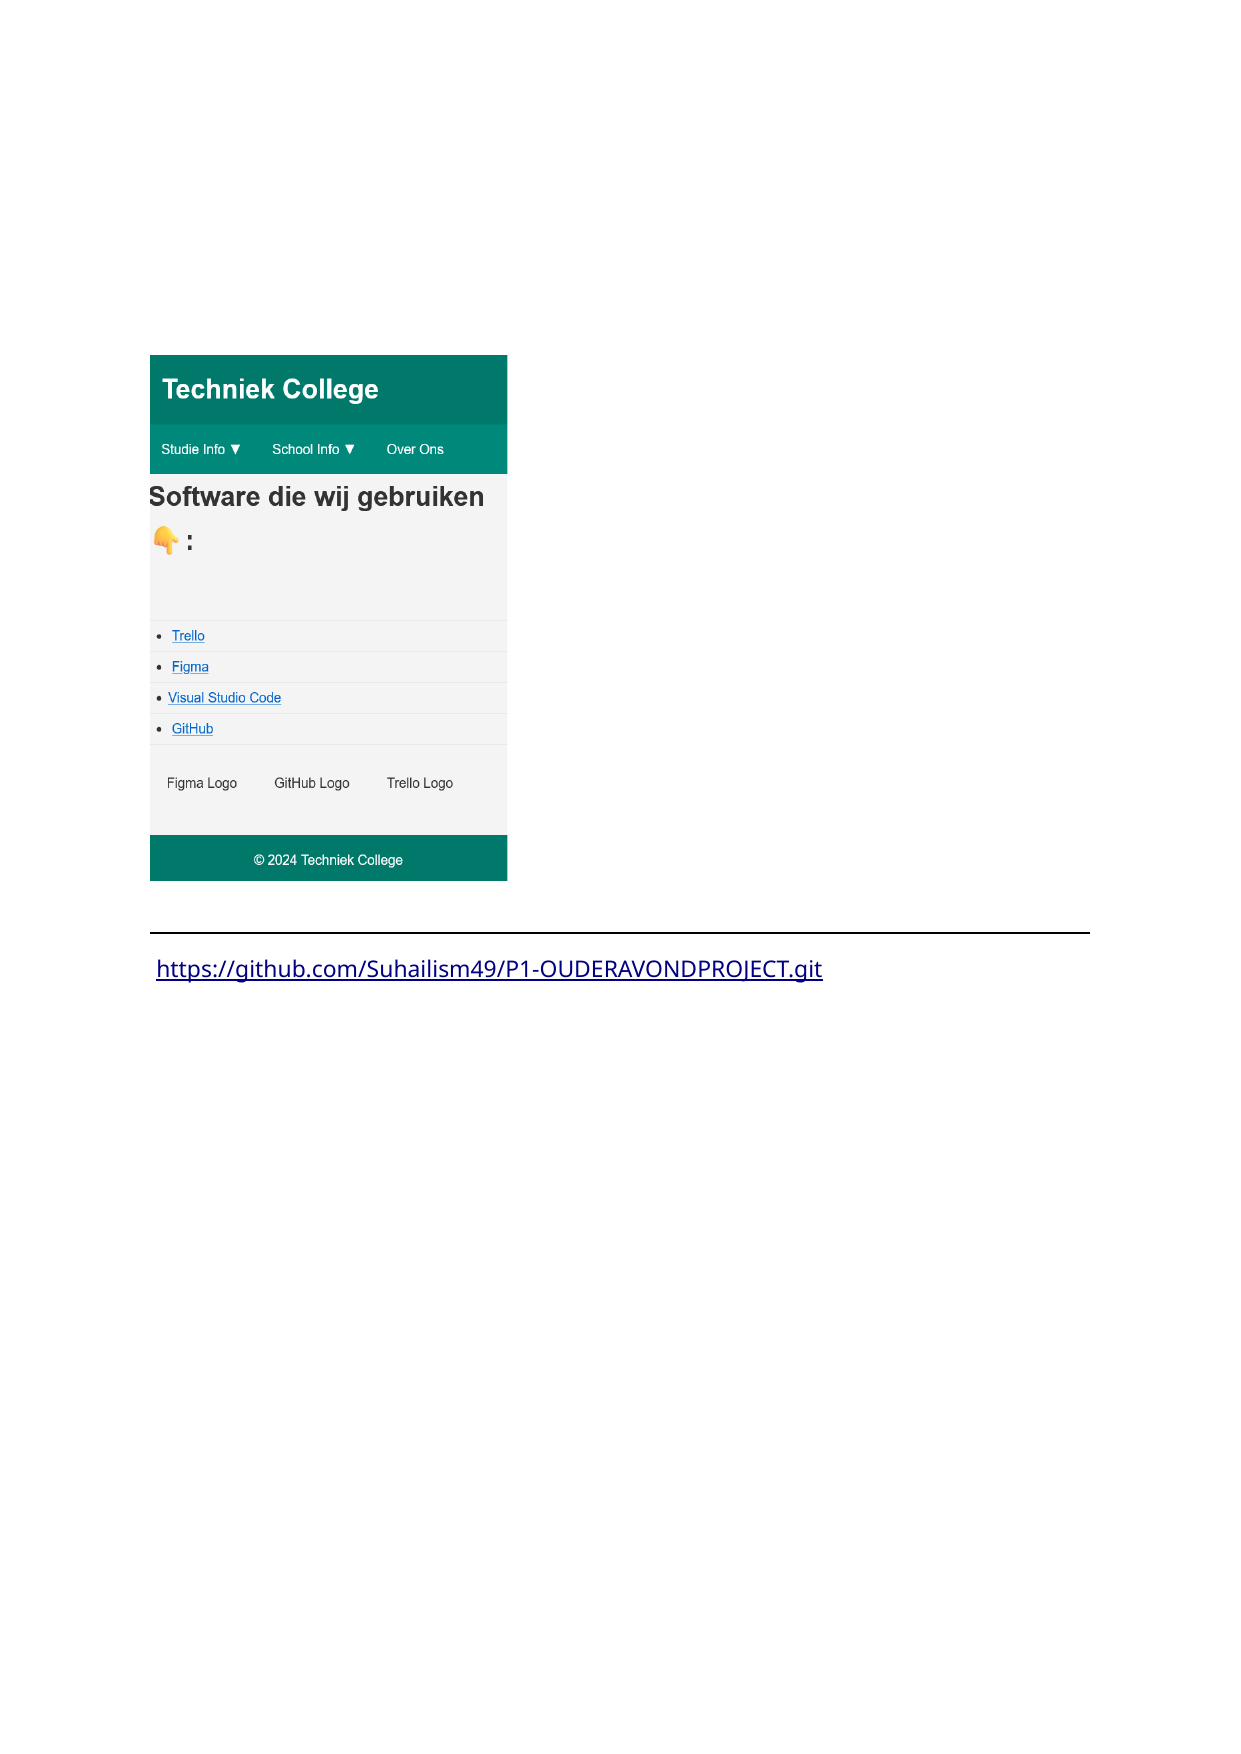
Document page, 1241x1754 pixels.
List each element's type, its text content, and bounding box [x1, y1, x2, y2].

text https://github.com/Suhailism49/P1-OUDERAVONDPROJECT.git [150, 953, 1090, 984]
